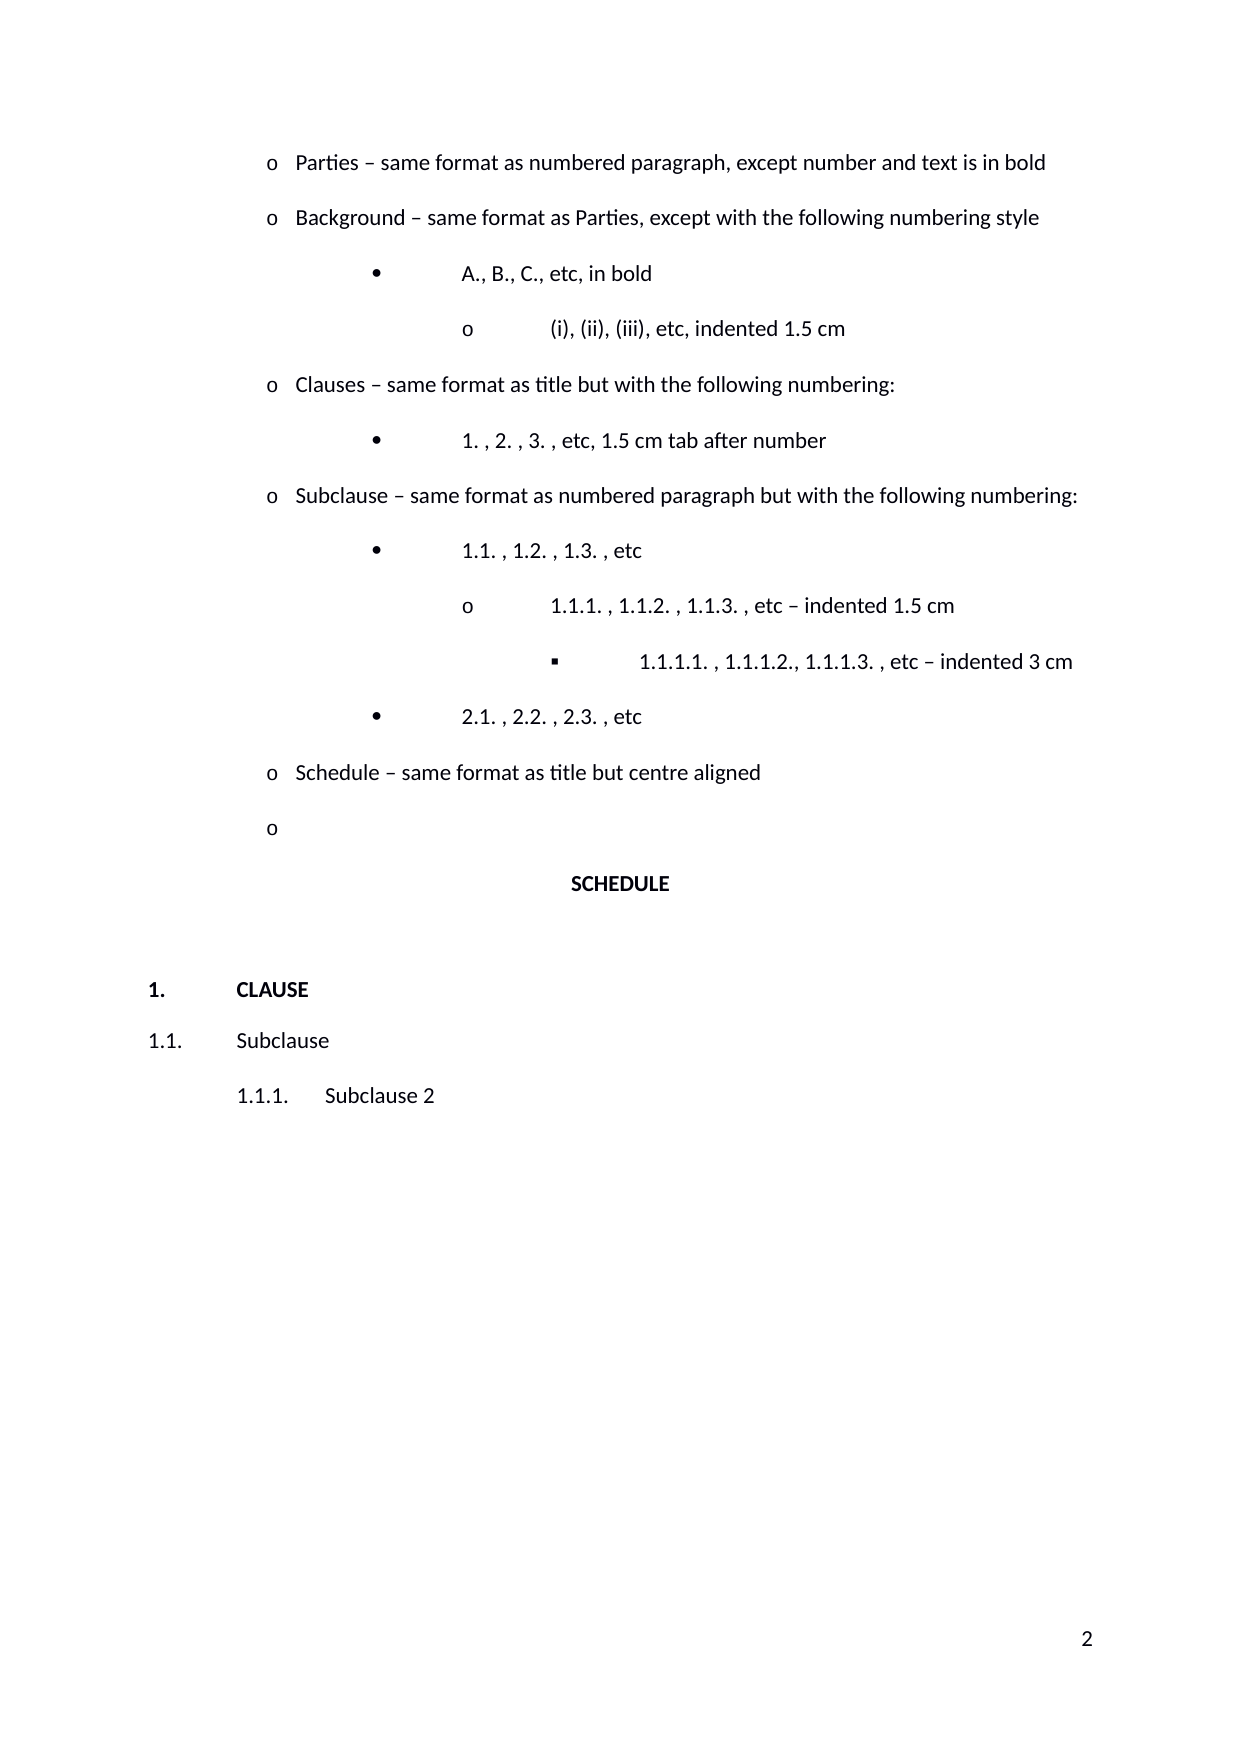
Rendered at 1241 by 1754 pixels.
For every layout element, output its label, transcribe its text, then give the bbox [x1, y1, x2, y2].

text Schedule [148, 869, 1092, 897]
list Background – same format as Parties, except with the following numbering style [266, 203, 1092, 232]
list Subclause [148, 1026, 1092, 1054]
list Subclause 2 [236, 1081, 1092, 1109]
list Clauses – same format as title but with the following numbering: [266, 370, 1092, 398]
list 1.1.1. , 1.1.2. , 1.1.3. , etc – indented 1.5 cm [461, 592, 1092, 620]
list (i), (ii), (iii), etc, indented 1.5 cm [461, 314, 1092, 343]
list 2.1. , 2.2. , 2.3. , etc [373, 702, 1092, 731]
list 1. , 2. , 3. , etc, 1.5 cm tab after number [373, 426, 1092, 454]
list 1.1. , 1.2. , 1.3. , etc [373, 537, 1092, 564]
list 1.1.1.1. , 1.1.1.2., 1.1.1.3. , etc – indented 3 cm [550, 647, 1092, 675]
list Subclause – same format as numbered paragraph but with the following numbering: [266, 481, 1092, 509]
list clause [148, 975, 1092, 1003]
list Parties – same format as numbered paragraph, except number and text is in bold [266, 148, 1092, 176]
list A., B., C., etc, in bold [373, 259, 1092, 287]
list Schedule – same format as title but centre aligned [266, 758, 1092, 786]
